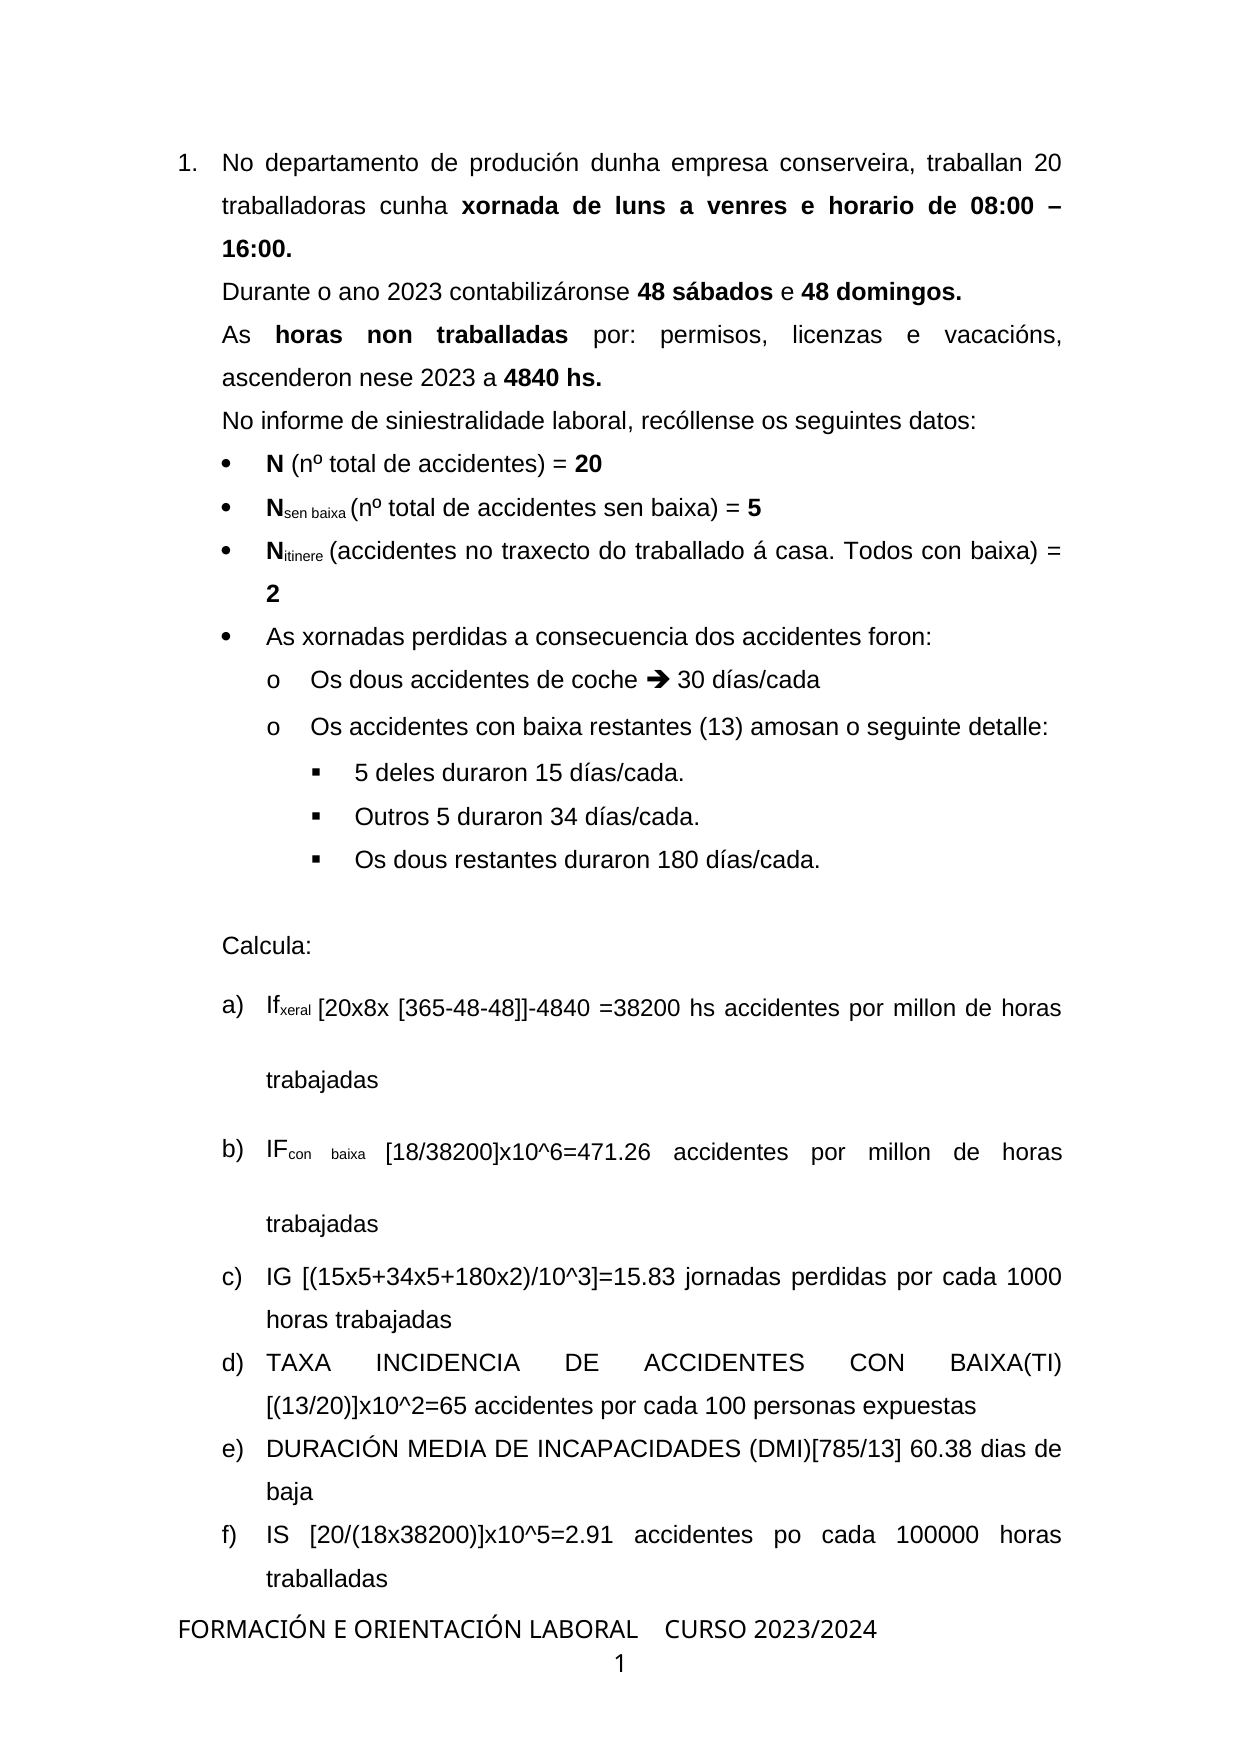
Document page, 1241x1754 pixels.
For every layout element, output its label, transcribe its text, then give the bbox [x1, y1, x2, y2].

list As horas non traballadas por: permisos, licenzas e vacacións, ascenderon nese 2023 a 4840 hs. [222, 320, 1063, 392]
list Outros 5 duraron 34 días/cada. [310, 801, 1063, 830]
list DURACIÓN MEDIA DE INCAPACIDADES (DMI)[785/13] 60.38 dias de baja [222, 1434, 1063, 1506]
list No informe de siniestralidade laboral, recóllense os seguintes datos: [222, 406, 1063, 435]
list 5 deles duraron 15 días/cada. [310, 758, 1063, 787]
list IFcon baixa [18/38200]x10^6=471.26 accidentes por millon de horas trabajadas [222, 1118, 1063, 1238]
list No departamento de produción dunha empresa conserveira, traballan 20 traballadoras cunha xornada de luns a venres e horario de 08:00 – 16:00. [177, 148, 1063, 263]
list IS [20/(18x38200)]x10^5=2.91 accidentes po cada 100000 horas traballadas [222, 1520, 1063, 1592]
list Os dous restantes duraron 180 días/cada. [310, 845, 1063, 873]
list Calcula: [222, 931, 1063, 960]
list IG [(15x5+34x5+180x2)/10^3]=15.83 jornadas perdidas por cada 1000 horas trabajadas [222, 1262, 1063, 1333]
list N (nº total de accidentes) = 20 [222, 449, 1063, 478]
list Os accidentes con baixa restantes (13) amosan o seguinte detalle: [266, 712, 1063, 743]
list As xornadas perdidas a consecuencia dos accidentes foron: [222, 622, 1063, 651]
list Nsen baixa (nº total de accidentes sen baixa) = 5 [222, 493, 1063, 522]
list TAXA INCIDENCIA DE ACCIDENTES CON BAIXA(TI)[(13/20)]x10^2=65 accidentes por cada 100 personas expuestas [222, 1348, 1063, 1420]
list Ifxeral [20x8x [365-48-48]]-4840 =38200 hs accidentes por millon de horas trabajadas [222, 974, 1063, 1094]
list Durante o ano 2023 contabilizáronse 48 sábados e 48 domingos. [222, 277, 1063, 306]
list Os dous accidentes de coche  30 días/cada [266, 666, 1063, 696]
list Nitinere (accidentes no traxecto do traballado á casa. Todos con baixa) = 2 [222, 536, 1063, 608]
